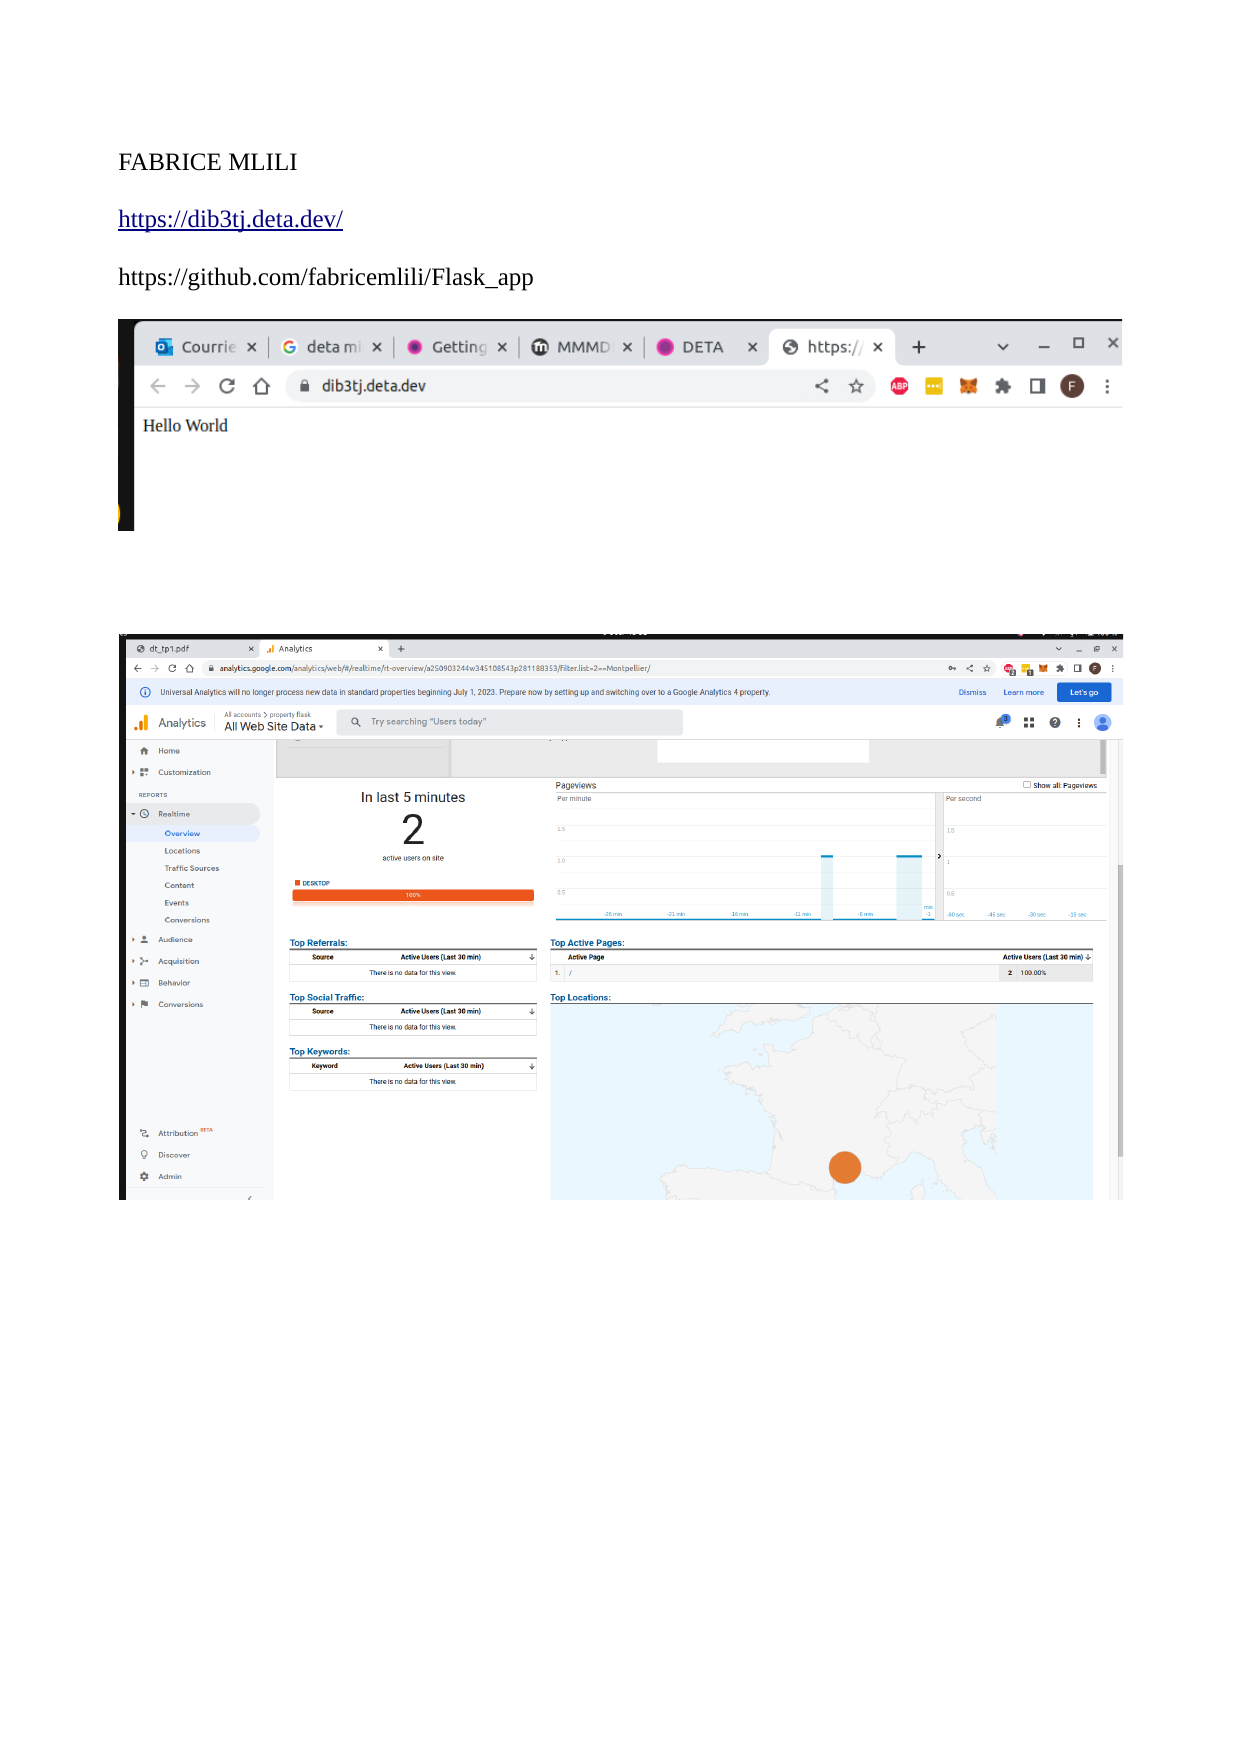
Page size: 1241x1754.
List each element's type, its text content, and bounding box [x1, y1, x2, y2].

text https://dib3tj.deta.dev/ [118, 204, 1122, 233]
picture [118, 319, 1123, 531]
text https://github.com/fabricemlili/Flask_app [118, 262, 1122, 291]
text FABRICE MLILI [118, 147, 1122, 176]
picture [119, 634, 1124, 1200]
